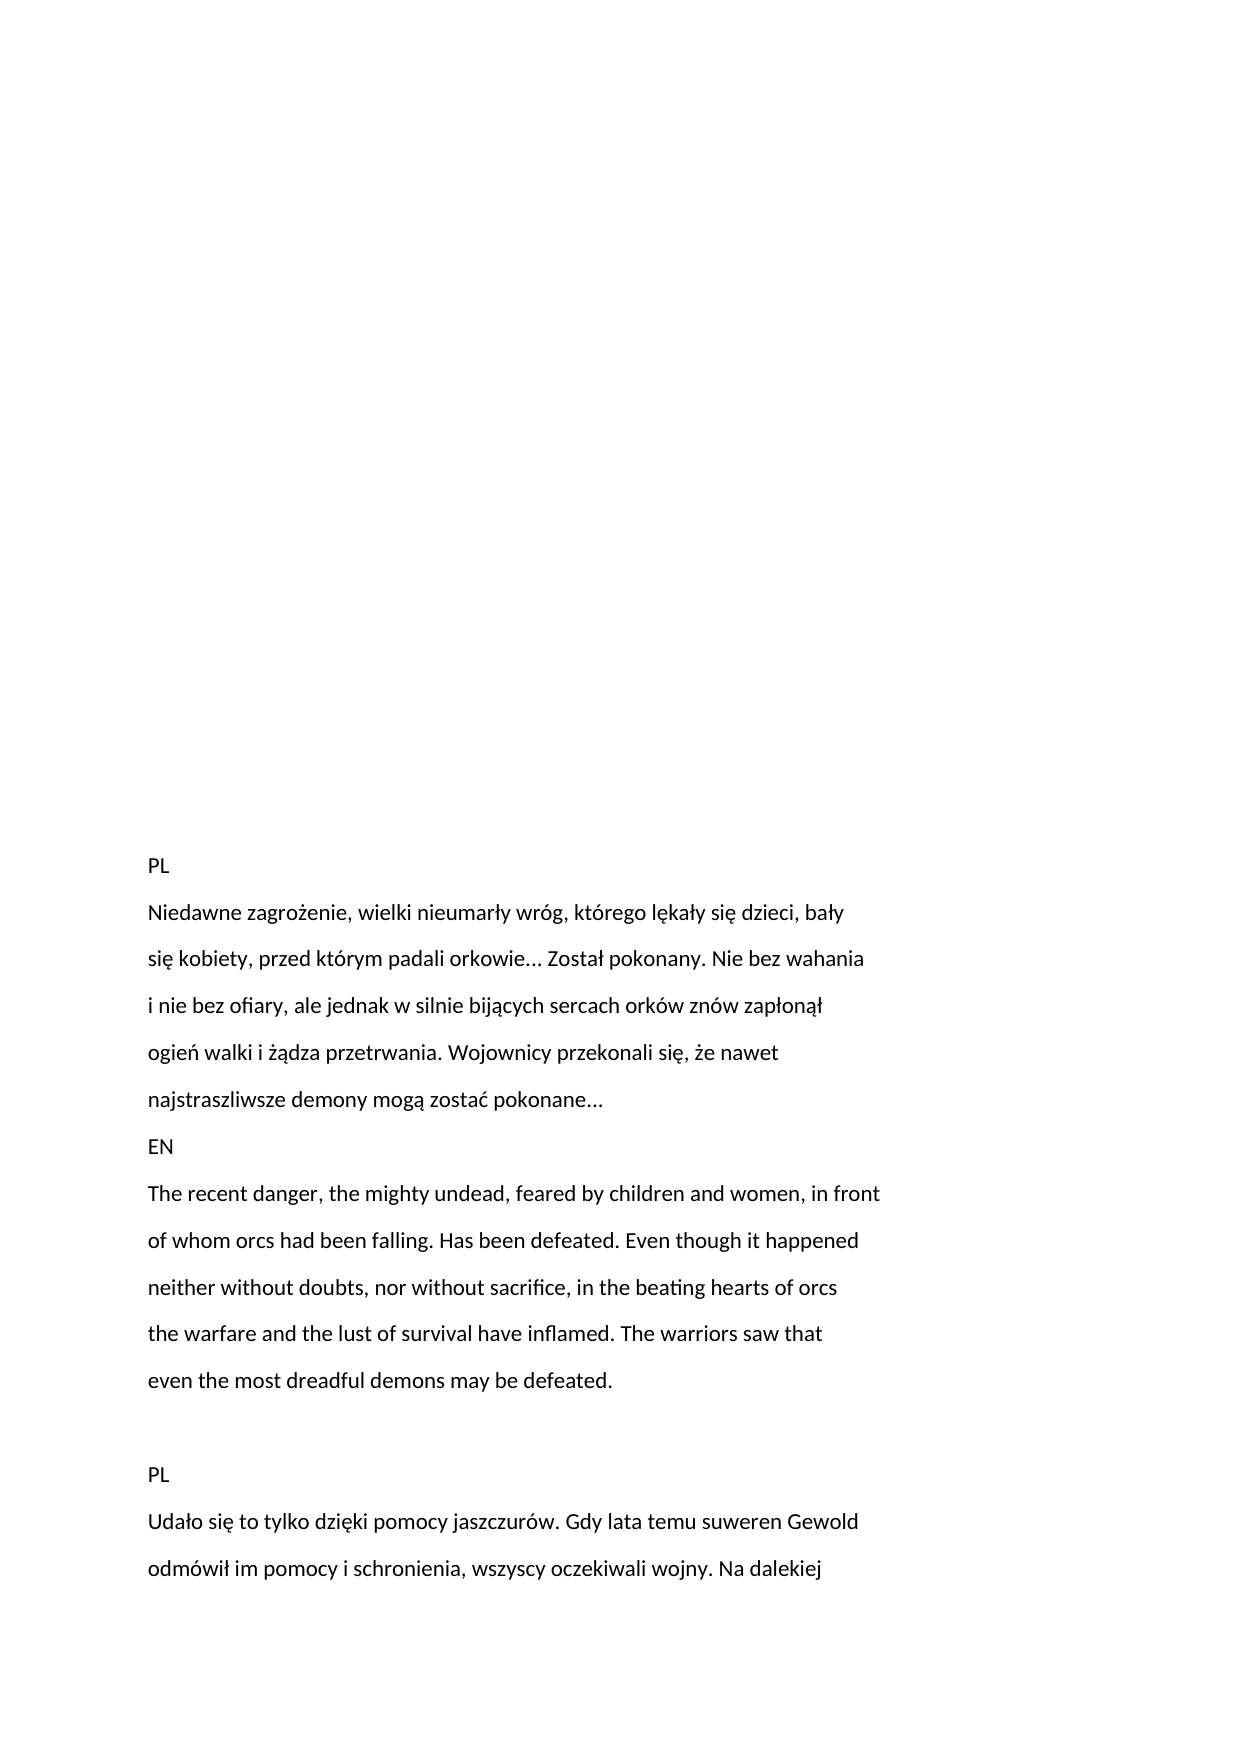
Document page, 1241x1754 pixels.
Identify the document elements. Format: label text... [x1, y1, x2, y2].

text Udało się to tylko dzięki pomocy jaszczurów. Gdy lata temu suweren Gewold [148, 1507, 1093, 1535]
text PL [148, 851, 1093, 879]
text of whom orcs had been falling. Has been defeated. Even though it happened [148, 1226, 1093, 1254]
text ogień walki i żądza przetrwania. Wojownicy przekonali się, że nawet [148, 1038, 1093, 1066]
text EN [148, 1132, 1093, 1160]
text even the most dreadful demons may be defeated. [148, 1366, 1093, 1394]
text odmówił im pomocy i schronienia, wszyscy oczekiwali wojny. Na dalekiej [148, 1554, 1093, 1582]
text The recent danger, the mighty undead, feared by children and women, in front [148, 1179, 1093, 1207]
text PL [148, 1460, 1093, 1488]
text the warfare and the lust of survival have inflamed. The warriors saw that [148, 1319, 1093, 1347]
text najstraszliwsze demony mogą zostać pokonane... [148, 1085, 1093, 1113]
text neither without doubts, nor without sacrifice, in the beating hearts of orcs [148, 1273, 1093, 1301]
text Niedawne zagrożenie, wielki nieumarły wróg, którego lękały się dzieci, bały [148, 898, 1093, 926]
text i nie bez ofiary, ale jednak w silnie bijących sercach orków znów zapłonął [148, 991, 1093, 1019]
text się kobiety, przed którym padali orkowie... Został pokonany. Nie bez wahania [148, 944, 1093, 972]
